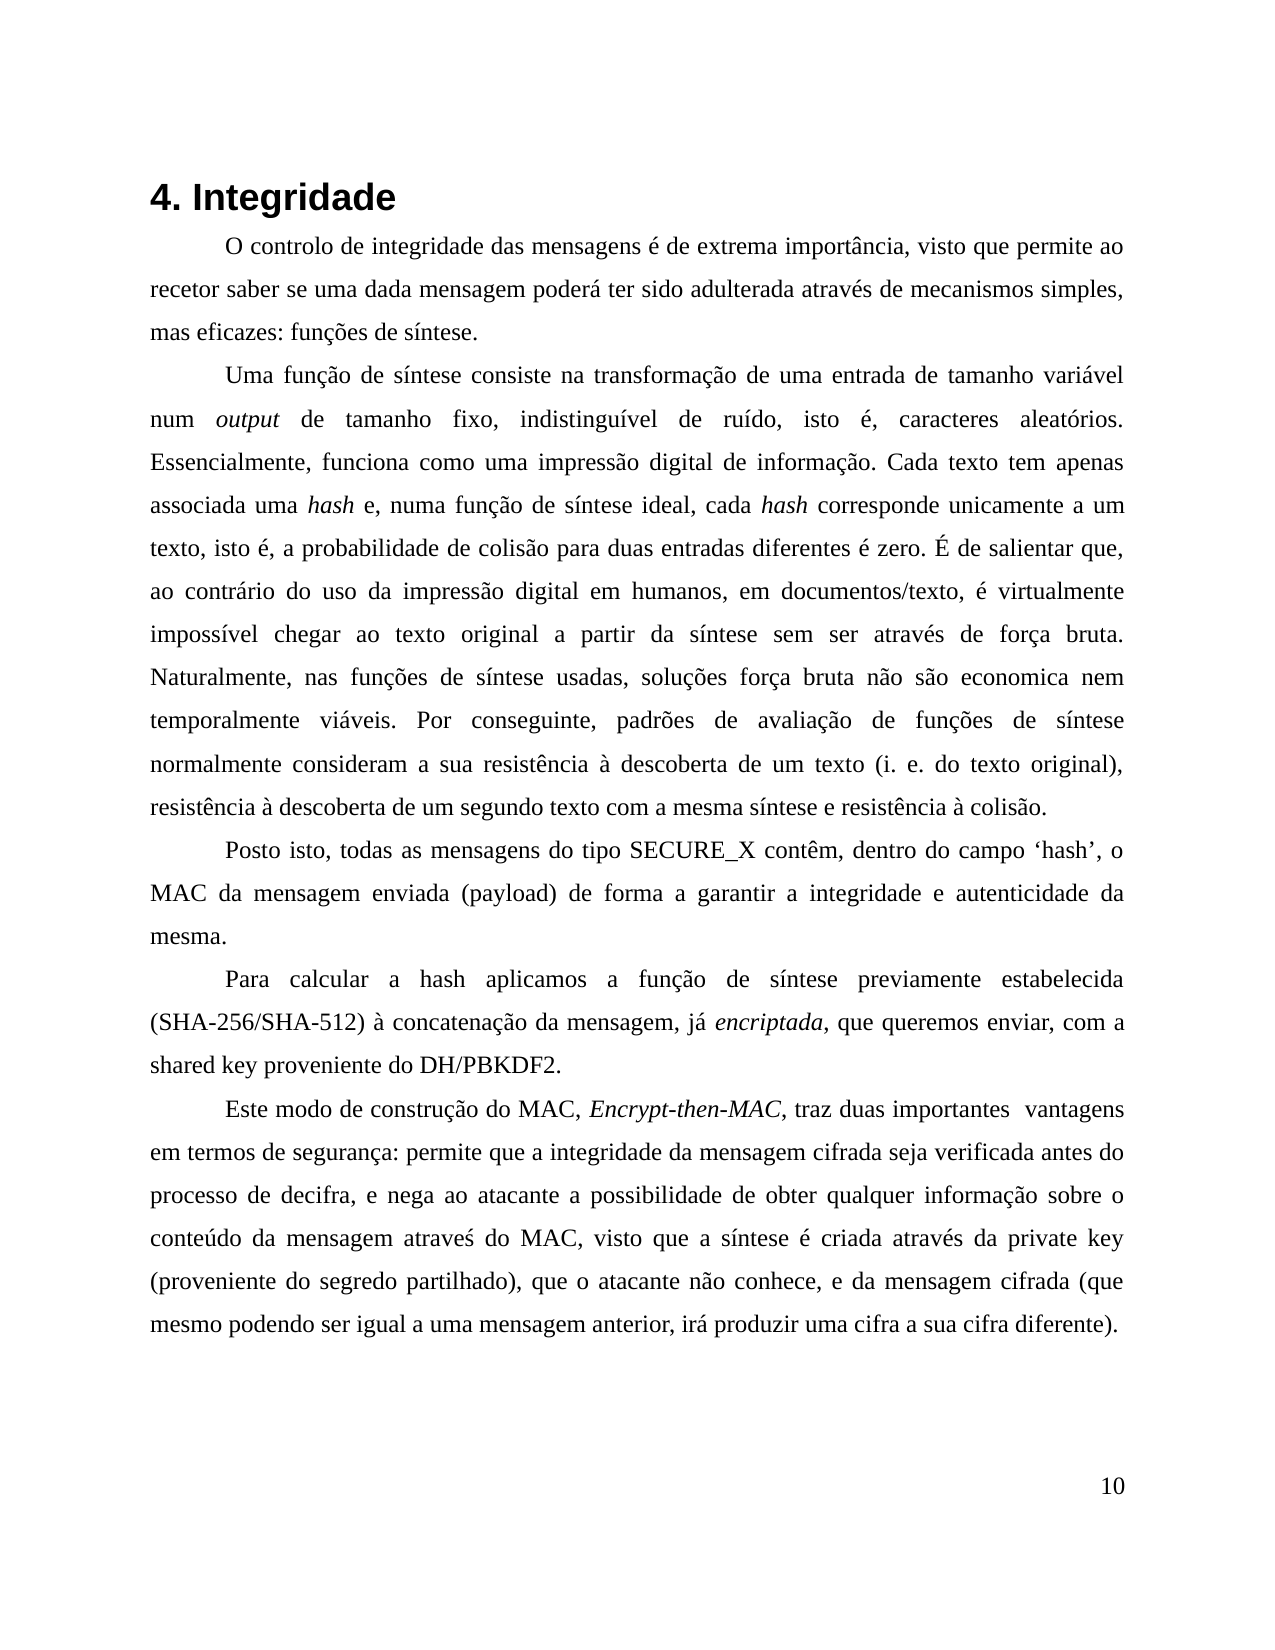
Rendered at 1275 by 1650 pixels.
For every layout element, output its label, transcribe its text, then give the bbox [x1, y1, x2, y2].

text Este modo de construção do MAC, Encrypt-then-MAC, traz duas importantes vantagens em termos de segurança: permite que a integridade da mensagem cifrada seja verificada antes do processo de decifra, e nega ao atacante a possibilidade de obter qualquer informação sobre o conteúdo da mensagem atraveś do MAC, visto que a síntese é criada através da private key (proveniente do segredo partilhado), que o atacante não conhece, e da mensagem cifrada (que mesmo podendo ser igual a uma mensagem anterior, irá produzir uma cifra a sua cifra diferente). [150, 1094, 1125, 1338]
text Para calcular a hash aplicamos a função de síntese previamente estabelecida (SHA-256/SHA-512) à concatenação da mensagem, já encriptada, que queremos enviar, com a shared key proveniente do DH/PBKDF2. [150, 964, 1125, 1079]
text O controlo de integridade das mensagens é de extrema importância, visto que permite ao recetor saber se uma dada mensagem poderá ter sido adulterada através de mecanismos simples, mas eficazes: funções de síntese. [150, 231, 1125, 346]
subtitle 4. Integridade [150, 175, 1125, 219]
text Uma função de síntese consiste na transformação de uma entrada de tamanho variável num output de tamanho fixo, indistinguível de ruído, isto é, caracteres aleatórios. Essencialmente, funciona como uma impressão digital de informação. Cada texto tem apenas associada uma hash e, numa função de síntese ideal, cada hash corresponde unicamente a um texto, isto é, a probabilidade de colisão para duas entradas diferentes é zero. É de salientar que, ao contrário do uso da impressão digital em humanos, em documentos/texto, é virtualmente impossível chegar ao texto original a partir da síntese sem ser através de força bruta. Naturalmente, nas funções de síntese usadas, soluções força bruta não são economica nem temporalmente viáveis. Por conseguinte, padrões de avaliação de funções de síntese normalmente consideram a sua resistência à descoberta de um texto (i. e. do texto original), resistência à descoberta de um segundo texto com a mesma síntese e resistência à colisão. [150, 361, 1125, 821]
text Posto isto, todas as mensagens do tipo SECURE_X contêm, dentro do campo ‘hash’, o MAC da mensagem enviada (payload) de forma a garantir a integridade e autenticidade da mesma. [150, 835, 1125, 950]
